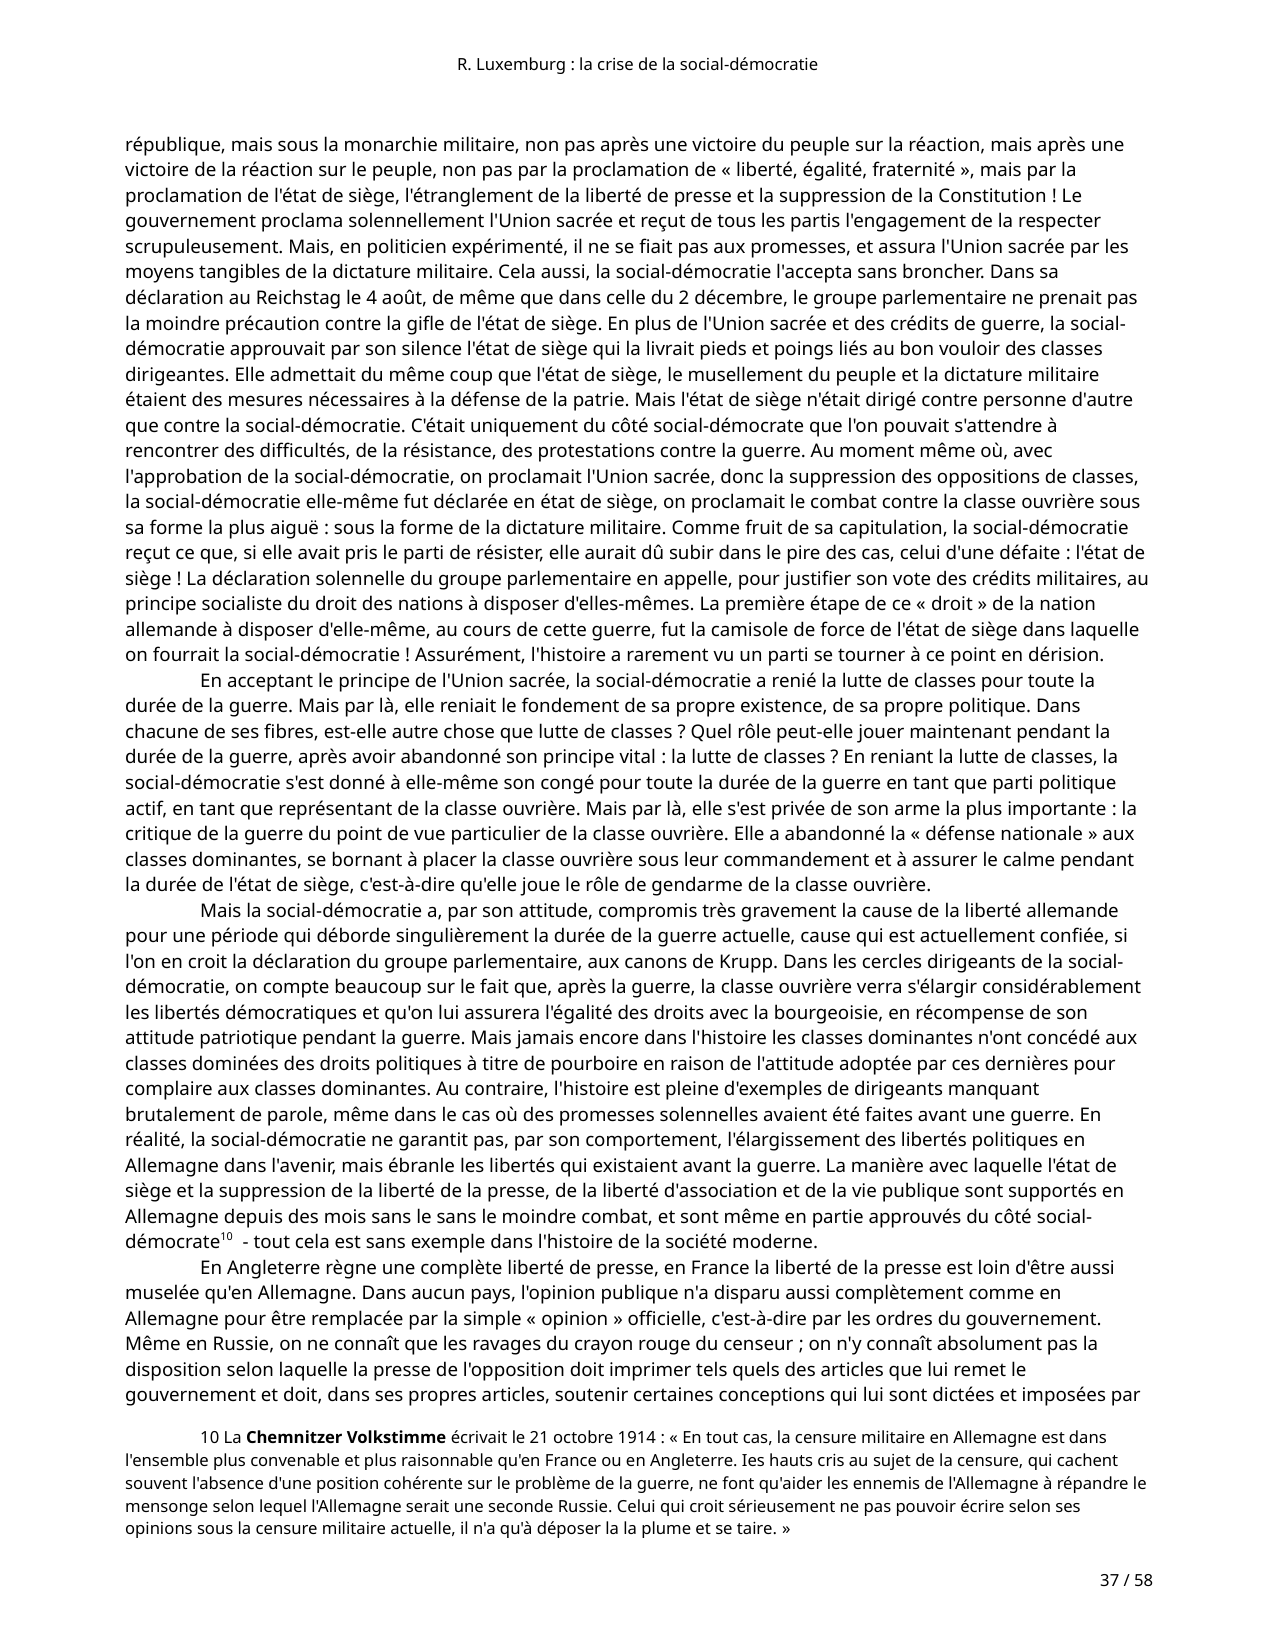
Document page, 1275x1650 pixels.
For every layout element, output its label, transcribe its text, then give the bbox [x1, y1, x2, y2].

text En acceptant le principe de l'Union sacrée, la social-démocratie a renié la lutte de classes pour toute la durée de la guerre. Mais par là, elle reniait le fondement de sa propre existence, de sa propre politique. Dans chacune de ses fibres, est-elle autre chose que lutte de classes ? Quel rôle peut-elle jouer maintenant pendant la durée de la guerre, après avoir abandonné son principe vital : la lutte de classes ? En reniant la lutte de classes, la social-démocratie s'est donné à elle-même son congé pour toute la durée de la guerre en tant que parti politique actif, en tant que représentant de la classe ouvrière. Mais par là, elle s'est privée de son arme la plus importante : la critique de la guerre du point de vue particulier de la classe ouvrière. Elle a abandonné la « défense nationale » aux classes dominantes, se bornant à placer la classe ouvrière sous leur commandement et à assurer le calme pendant la durée de l'état de siège, c'est-à-dire qu'elle joue le rôle de gendarme de la classe ouvrière. [125, 667, 1150, 897]
text En Angleterre règne une complète liberté de presse, en France la liberté de la presse est loin d'être aussi muselée qu'en Allemagne. Dans aucun pays, l'opinion publique n'a disparu aussi complètement comme en Allemagne pour être remplacée par la simple « opinion » officielle, c'est-à-dire par les ordres du gouvernement. Même en Russie, on ne connaît que les ravages du crayon rouge du censeur ; on n'y connaît absolument pas la disposition selon laquelle la presse de l'opposition doit imprimer tels quels des articles que lui remet le gouvernement et doit, dans ses propres articles, soutenir certaines conceptions qui lui sont dictées et imposées par [125, 1254, 1150, 1407]
text république, mais sous la monarchie militaire, non pas après une victoire du peuple sur la réaction, mais après une victoire de la réaction sur le peuple, non pas par la proclamation de « liberté, égalité, fraternité », mais par la proclamation de l'état de siège, l'étranglement de la liberté de presse et la suppression de la Constitution ! Le gouvernement proclama solennellement l'Union sacrée et reçut de tous les partis l'engagement de la respecter scrupuleusement. Mais, en politicien expérimenté, il ne se fiait pas aux promesses, et assura l'Union sacrée par les moyens tangibles de la dictature militaire. Cela aussi, la social-démocratie l'accepta sans broncher. Dans sa déclaration au Reichstag le 4 août, de même que dans celle du 2 décembre, le groupe parlementaire ne prenait pas la moindre précaution contre la gifle de l'état de siège. En plus de l'Union sacrée et des crédits de guerre, la social-démocratie approuvait par son silence l'état de siège qui la livrait pieds et poings liés au bon vouloir des classes dirigeantes. Elle admettait du même coup que l'état de siège, le musellement du peuple et la dictature militaire étaient des mesures nécessaires à la défense de la patrie. Mais l'état de siège n'était dirigé contre personne d'autre que contre la social-démocratie. C'était uniquement du côté social-démocrate que l'on pouvait s'attendre à rencontrer des difficultés, de la résistance, des protestations contre la guerre. Au moment même où, avec l'approbation de la social-démocratie, on proclamait l'Union sacrée, donc la suppression des oppositions de classes, la social-démocratie elle-même fut déclarée en état de siège, on proclamait le combat contre la classe ouvrière sous sa forme la plus aiguë : sous la forme de la dictature militaire. Comme fruit de sa capitulation, la social-démocratie reçut ce que, si elle avait pris le parti de résister, elle aurait dû subir dans le pire des cas, celui d'une défaite : l'état de siège ! La déclaration solennelle du groupe parlementaire en appelle, pour justifier son vote des crédits militaires, au principe socialiste du droit des nations à disposer d'elles-mêmes. La première étape de ce « droit » de la nation allemande à disposer d'elle-même, au cours de cette guerre, fut la camisole de force de l'état de siège dans laquelle on fourrait la social-démocratie ! Assurément, l'histoire a rarement vu un parti se tourner à ce point en dérision. [125, 131, 1150, 667]
text La Chemnitzer Volkstimme écrivait le 21 octobre 1914 : « En tout cas, la censure militaire en Allemagne est dans l'ensemble plus convenable et plus raisonnable qu'en France ou en Angleterre. Ies hauts cris au sujet de la censure, qui cachent souvent l'absence d'une position cohérente sur le problème de la guerre, ne font qu'aider les ennemis de l'Allemagne à répandre le mensonge selon lequel l'Allemagne serait une seconde Russie. Celui qui croit sérieusement ne pas pouvoir écrire selon ses opinions sous la censure militaire actuelle, il n'a qu'à déposer la la plume et se taire. » [125, 1426, 1150, 1539]
text Mais la social-démocratie a, par son attitude, compromis très gravement la cause de la liberté allemande pour une période qui déborde singulièrement la durée de la guerre actuelle, cause qui est actuellement confiée, si l'on en croit la déclaration du groupe parlementaire, aux canons de Krupp. Dans les cercles dirigeants de la social-démocratie, on compte beaucoup sur le fait que, après la guerre, la classe ouvrière verra s'élargir considérablement les libertés démocratiques et qu'on lui assurera l'égalité des droits avec la bourgeoisie, en récompense de son attitude patriotique pendant la guerre. Mais jamais encore dans l'histoire les classes dominantes n'ont concédé aux classes dominées des droits politiques à titre de pourboire en raison de l'attitude adoptée par ces dernières pour complaire aux classes dominantes. Au contraire, l'histoire est pleine d'exemples de dirigeants manquant brutalement de parole, même dans le cas où des promesses solennelles avaient été faites avant une guerre. En réalité, la social-démocratie ne garantit pas, par son comportement, l'élargissement des libertés politiques en Allemagne dans l'avenir, mais ébranle les libertés qui existaient avant la guerre. La manière avec laquelle l'état de siège et la suppression de la liberté de la presse, de la liberté d'association et de la vie publique sont supportés en Allemagne depuis des mois sans le sans le moindre combat, et sont même en partie approuvés du côté social-démocrate - tout cela est sans exemple dans l'histoire de la société moderne. [125, 897, 1150, 1254]
